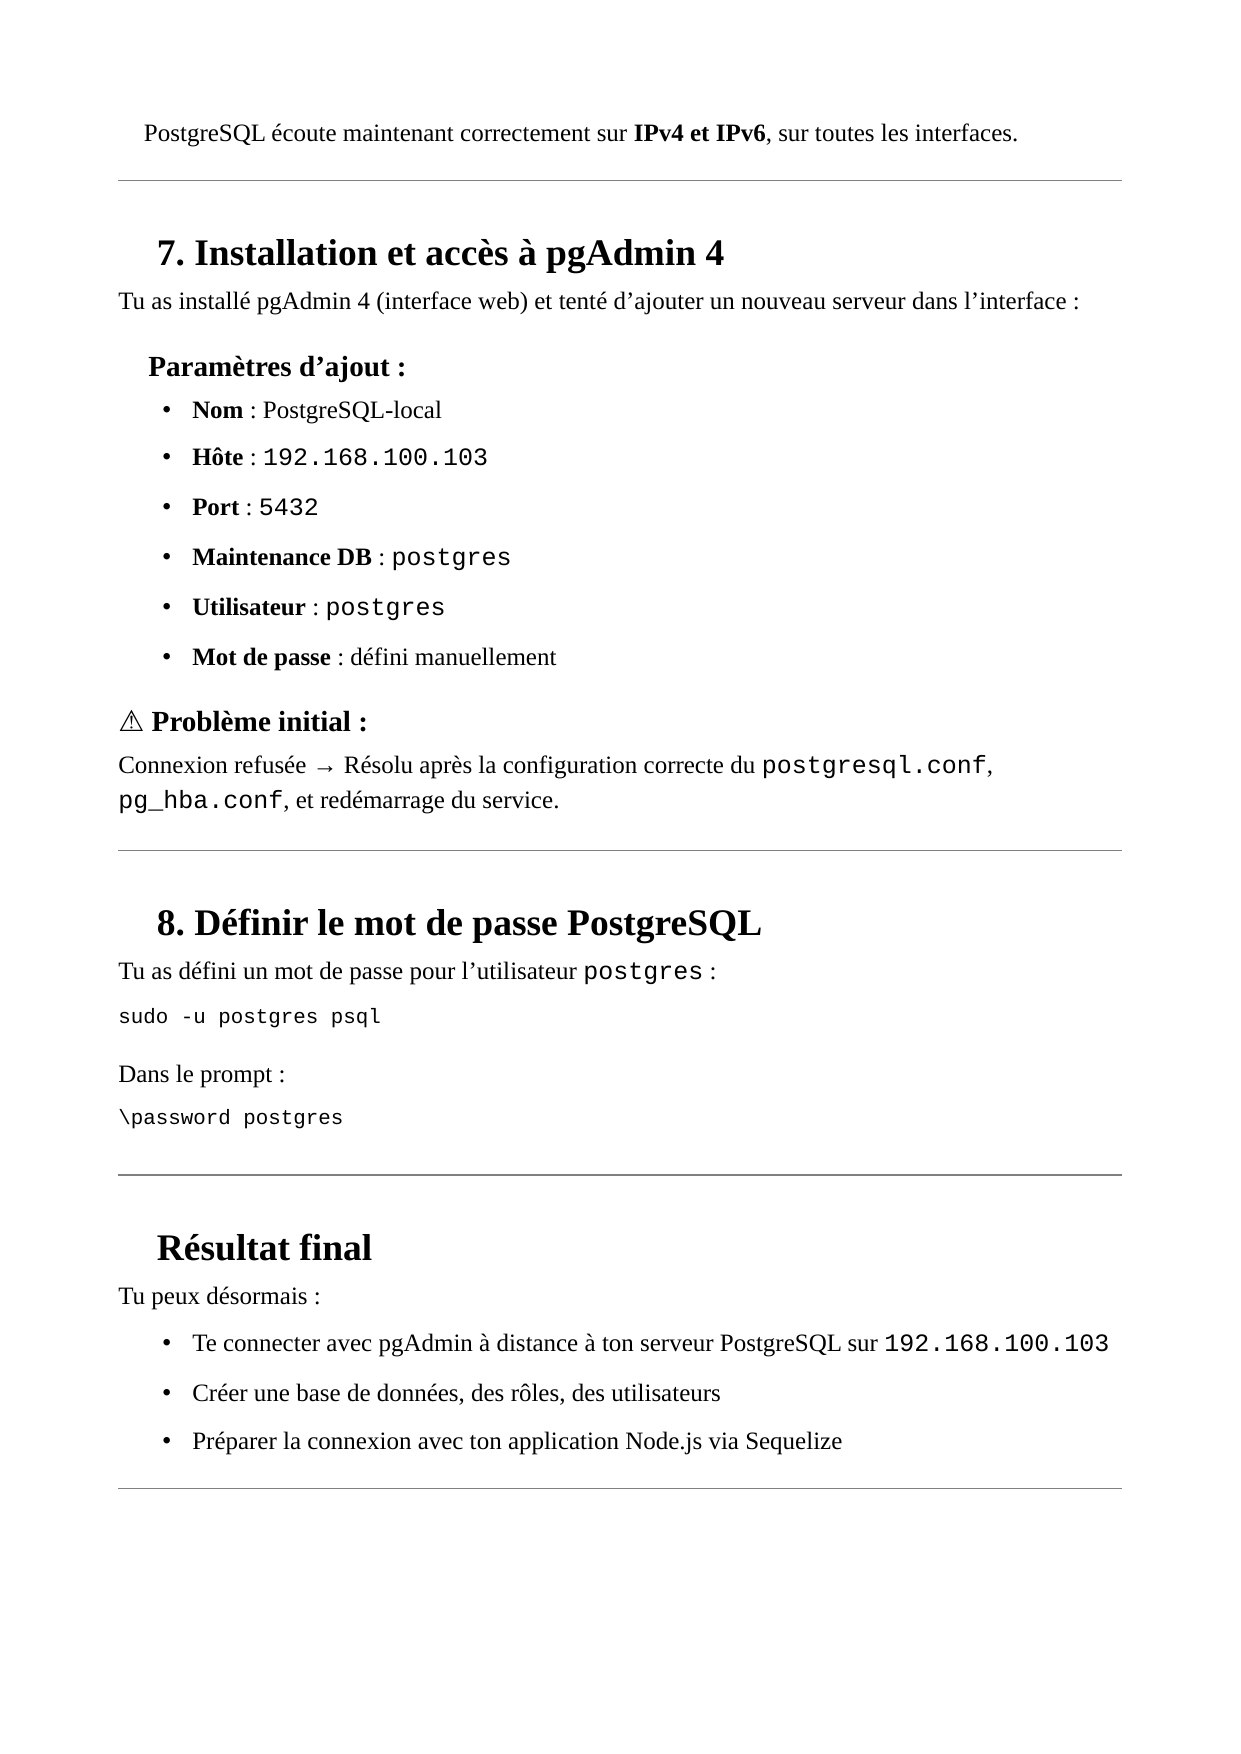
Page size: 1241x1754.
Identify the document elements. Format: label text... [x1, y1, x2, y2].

list Préparer la connexion avec ton application Node.js via Sequelize [162, 1426, 1122, 1455]
subtitle 🎯 Résultat final [118, 1225, 1122, 1268]
list Utilisateur : postgres [162, 592, 1122, 623]
list Maintenance DB : postgres [162, 542, 1122, 573]
text \password postgres [118, 1107, 1122, 1131]
subtitle 🌐 7. Installation et accès à pgAdmin 4 [118, 231, 1122, 274]
list Port : 5432 [162, 492, 1122, 523]
list Te connecter avec pgAdmin à distance à ton serveur PostgreSQL sur 192.168.100.103 [162, 1328, 1122, 1359]
text ✅ PostgreSQL écoute maintenant correctement sur IPv4 et IPv6, sur toutes les interfaces. [118, 118, 1122, 147]
text Tu as installé pgAdmin 4 (interface web) et tenté d’ajouter un nouveau serveur dans l’interface : [118, 286, 1122, 315]
subtitle ⚠️ Problème initial : [118, 704, 1122, 738]
text Connexion refusée → Résolu après la configuration correcte du postgresql.conf, pg_hba.conf, et redémarrage du service. [118, 751, 1122, 816]
list Hôte : 192.168.100.103 [162, 442, 1122, 473]
text sudo -u postgres psql [118, 1006, 1122, 1030]
text Tu peux désormais : [118, 1281, 1122, 1310]
subtitle 📌 Paramètres d’ajout : [118, 349, 1122, 382]
list Mot de passe : défini manuellement [162, 642, 1122, 671]
text Dans le prompt : [118, 1059, 1122, 1088]
subtitle 🔑 8. Définir le mot de passe PostgreSQL [118, 901, 1122, 944]
text Tu as défini un mot de passe pour l’utilisateur postgres : [118, 956, 1122, 987]
list Nom : PostgreSQL-local [162, 395, 1122, 423]
list Créer une base de données, des rôles, des utilisateurs [162, 1378, 1122, 1407]
